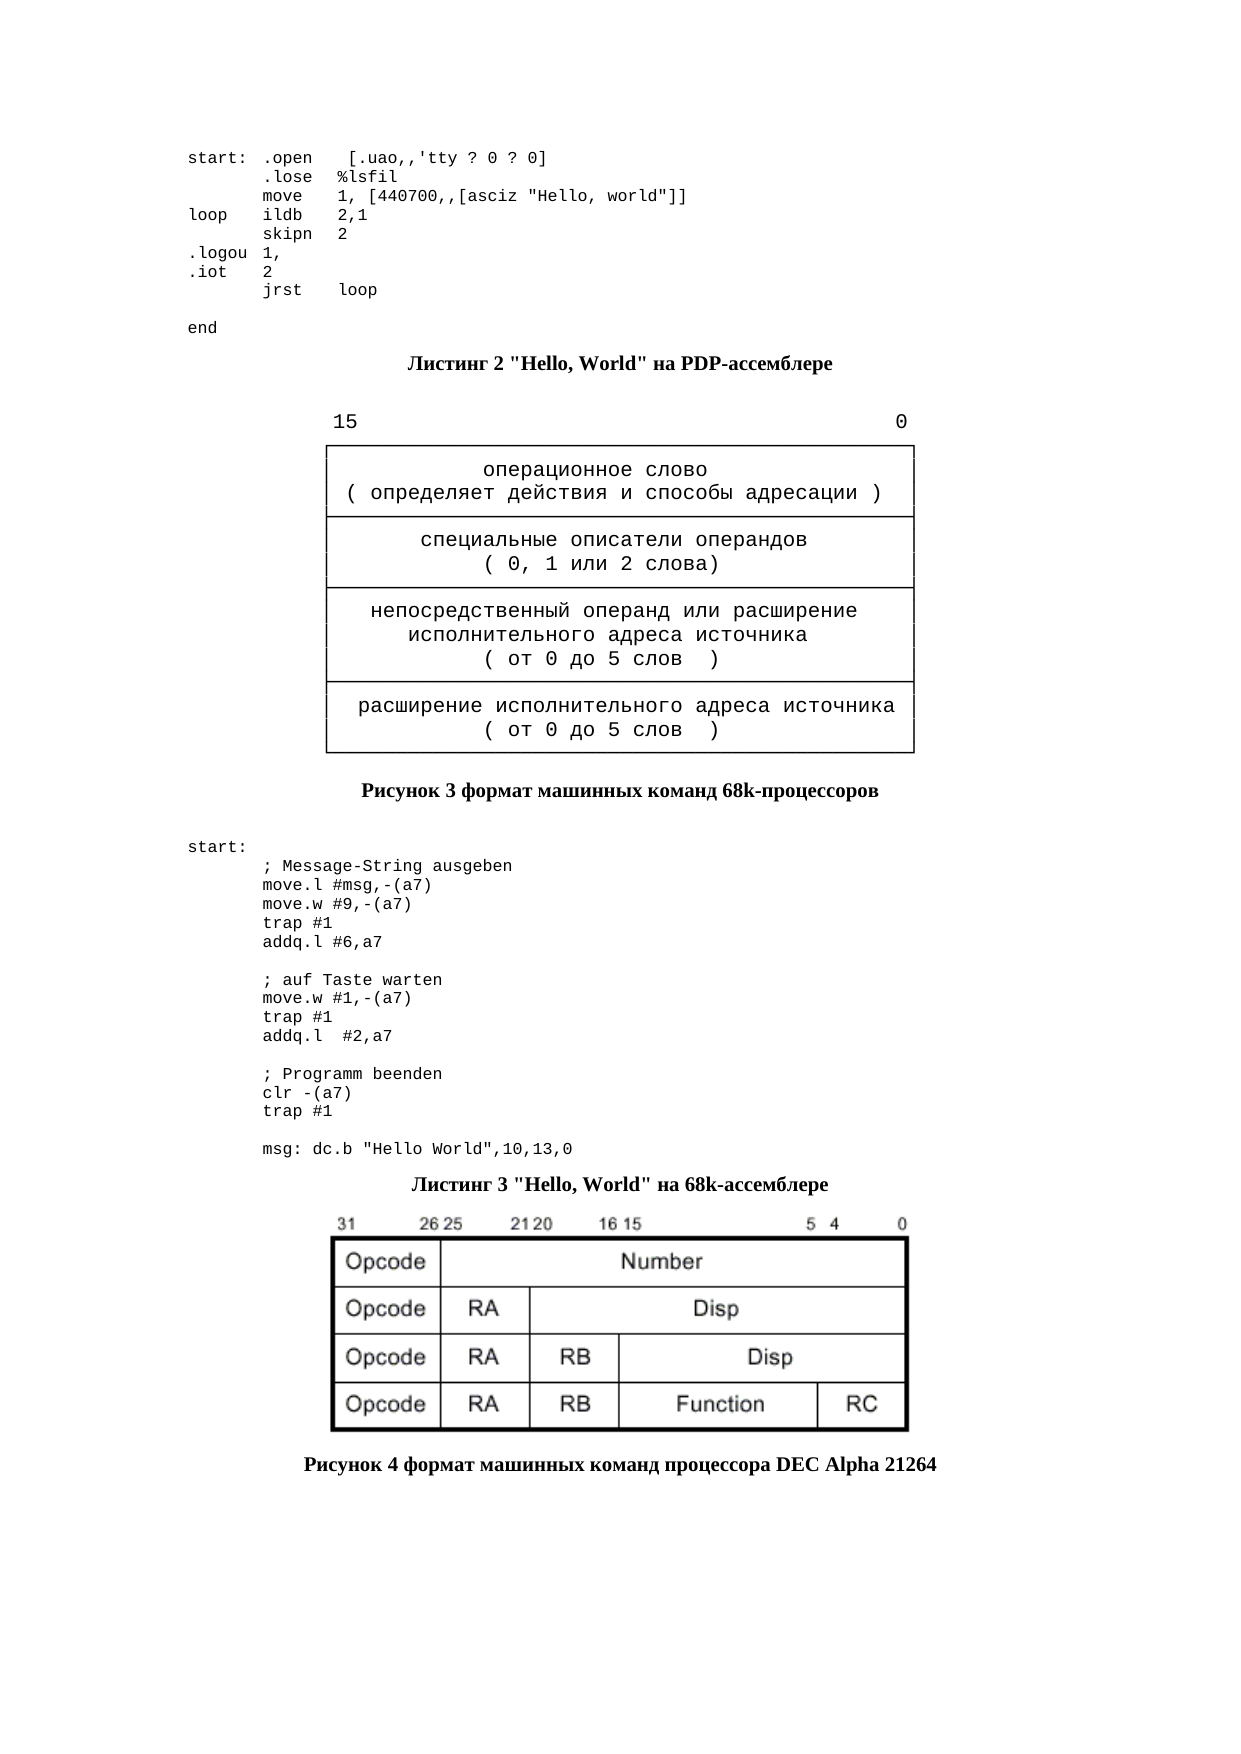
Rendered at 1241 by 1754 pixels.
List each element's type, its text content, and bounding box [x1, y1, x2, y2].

text jrst loop [187, 282, 1053, 301]
text Рисунок 4 формат машинных команд процессора DEC Alpha 21264 [187, 1452, 1053, 1476]
text │ ( определяет действия и способы адресации ) │ [187, 482, 1053, 506]
text ├──────────────────────────────────────────────┤ [914, 577, 1053, 600]
text trap #1 [187, 914, 1053, 933]
text start: .open [.uao,,'tty ? 0 ? 0] [187, 150, 1053, 169]
text │ ( от 0 до 5 слов ) │ [327, 719, 913, 742]
text Листинг 2 "Hello, World" на PDP-ассемблере [187, 351, 1053, 375]
text └──────────────────────────────────────────────┘ [187, 742, 1053, 766]
text │ ( от 0 до 5 слов ) │ [914, 648, 1053, 671]
text loop ildb 2,1 [187, 207, 1053, 225]
text trap #1 [187, 1009, 1053, 1028]
text ├──────────────────────────────────────────────┤ [187, 506, 326, 529]
text Рисунок 3 формат машинных команд 68k-процессоров [187, 778, 1053, 802]
text .iot 2 [187, 263, 1053, 282]
text ├──────────────────────────────────────────────┤ [327, 577, 913, 587]
text ├──────────────────────────────────────────────┤ [327, 506, 913, 516]
text move.l #msg,-(a7) [187, 877, 1053, 896]
text Листинг 3 "Hello, World" на 68k-ассемблере [187, 1172, 1053, 1196]
text │ специальные описатели операндов │ [187, 529, 1053, 553]
text addq.l #6,a7 [187, 933, 1053, 952]
text ; auf Taste warten [187, 971, 1053, 990]
text .logou 1, [187, 244, 1053, 263]
text msg: dc.b "Hello World",10,13,0 [187, 1141, 1053, 1159]
text 15 0 [187, 411, 1053, 435]
text │ ( от 0 до 5 слов ) │ [187, 648, 326, 671]
text │ ( от 0 до 5 слов ) │ [914, 719, 1053, 742]
text │ ( от 0 до 5 слов ) │ [327, 648, 913, 671]
text skipn 2 [187, 225, 1053, 244]
text .lose %lsfil [187, 169, 1053, 188]
text clr -(a7) [187, 1084, 1053, 1103]
text ├──────────────────────────────────────────────┤ [327, 517, 913, 529]
text move.w #9,-(a7) [187, 896, 1053, 914]
text ├──────────────────────────────────────────────┤ [187, 671, 1053, 695]
text ; Programm beenden [187, 1065, 1053, 1084]
text ├──────────────────────────────────────────────┤ [327, 588, 913, 600]
text │ ( от 0 до 5 слов ) │ [187, 719, 326, 742]
text │ операционное слово │ [187, 458, 1053, 482]
text │ расширение исполнительного адреса источника │ [187, 695, 1053, 719]
text start: [187, 839, 1053, 858]
picture [326, 1208, 914, 1440]
text ┌──────────────────────────────────────────────┐ [187, 435, 1053, 458]
text │ исполнительного адреса источника │ [187, 624, 1053, 648]
text move 1, [440700,,[asciz "Hello, world"]] [187, 188, 1053, 207]
text ├──────────────────────────────────────────────┤ [187, 577, 326, 600]
text move.w #1,-(a7) [187, 990, 1053, 1009]
text │ ( 0, 1 или 2 слова) │ [187, 553, 1053, 577]
text ├──────────────────────────────────────────────┤ [914, 506, 1053, 529]
text end [187, 320, 1053, 338]
text addq.l #2,a7 [187, 1028, 1053, 1046]
text trap #1 [187, 1103, 1053, 1122]
text │ непосредственный операнд или расширение │ [187, 600, 1053, 624]
text ; Message-String ausgeben [187, 858, 1053, 877]
